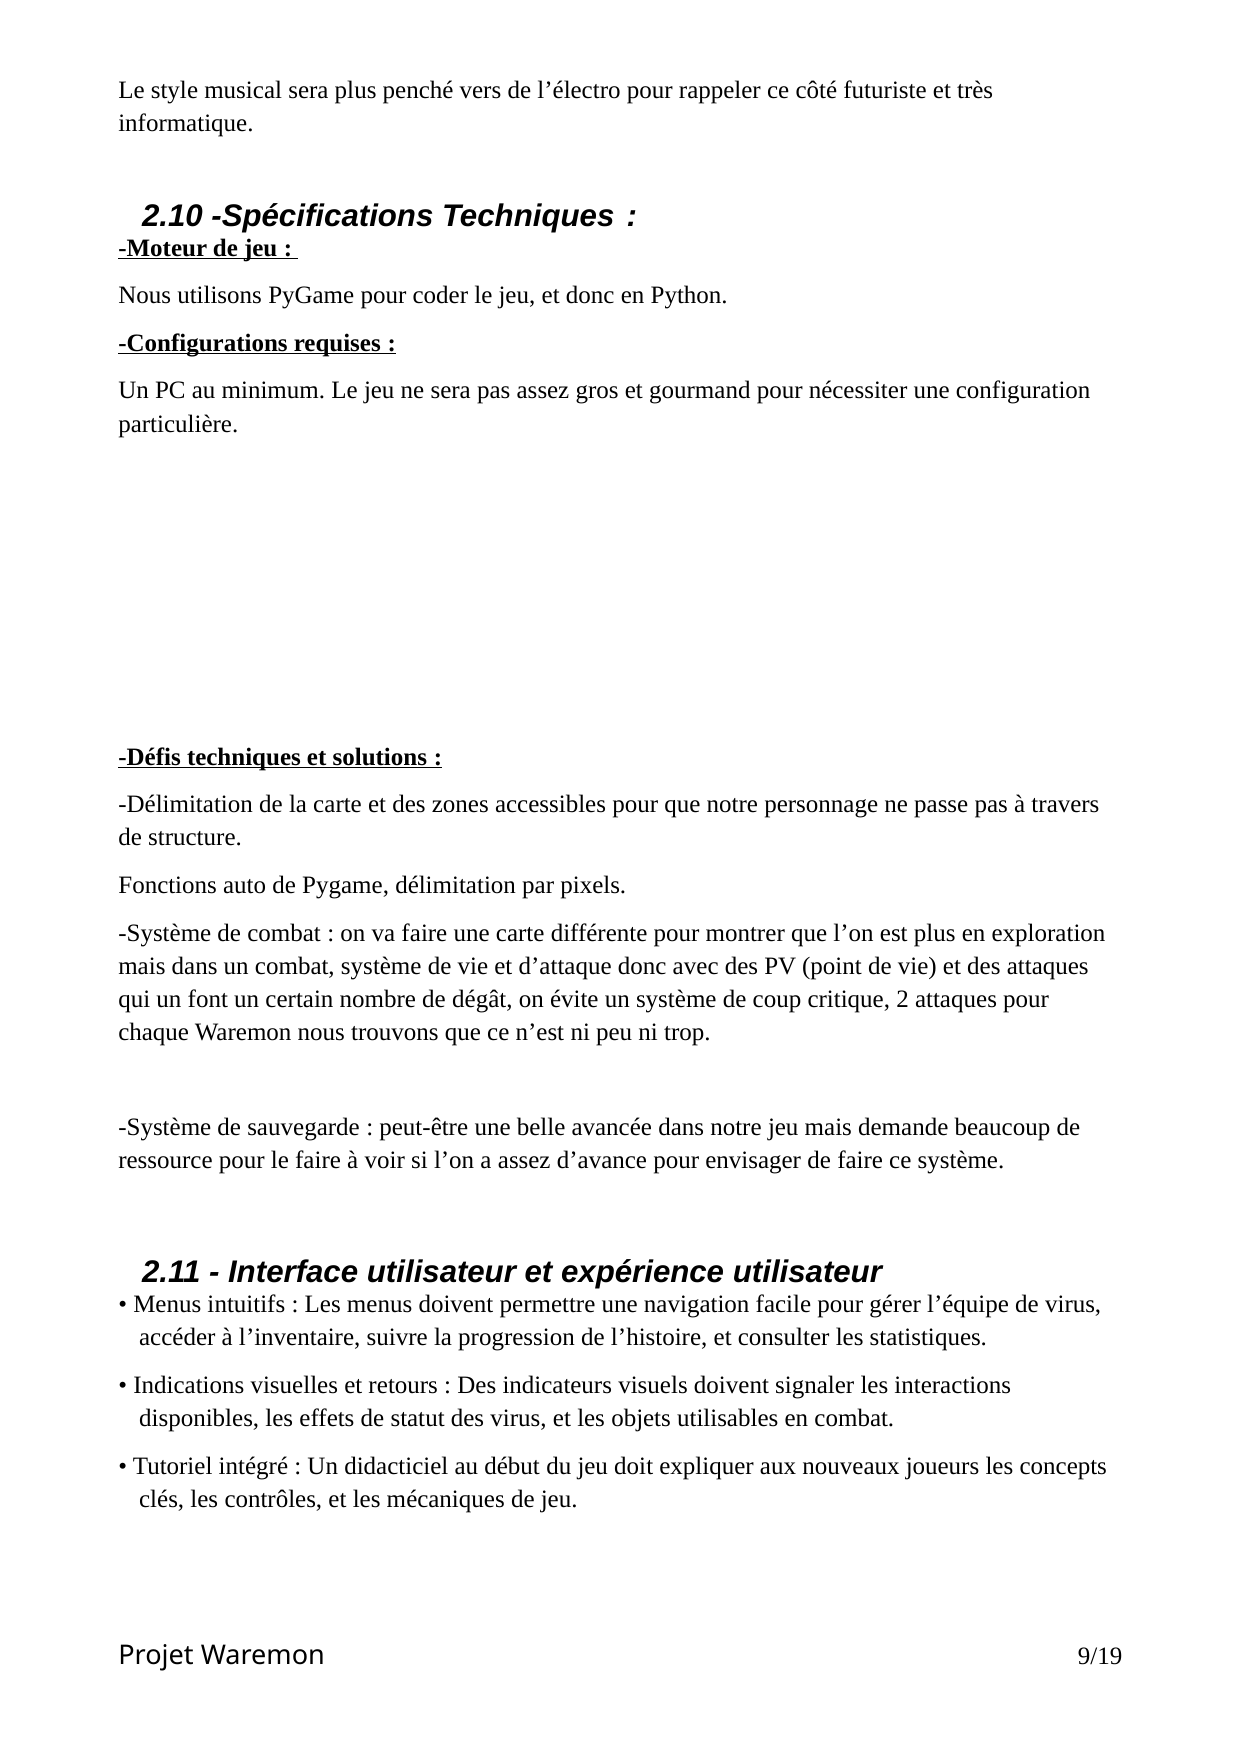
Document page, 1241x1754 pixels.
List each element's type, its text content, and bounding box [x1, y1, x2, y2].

text -Configurations requises : [118, 328, 1122, 357]
subtitle 2.10 -Spécifications Techniques : [142, 197, 1122, 233]
text • Tutoriel intégré : Un didacticiel au début du jeu doit expliquer aux nouveaux joueurs les concepts clés, les contrôles, et les mécaniques de jeu. [118, 1451, 1122, 1512]
subtitle 2.11 - Interface utilisateur et expérience utilisateur [142, 1253, 1122, 1289]
text • Indications visuelles et retours : Des indicateurs visuels doivent signaler les interactions disponibles, les effets de statut des virus, et les objets utilisables en combat. [118, 1370, 1122, 1432]
text -Système de combat : on va faire une carte différente pour montrer que l’on est plus en exploration mais dans un combat, système de vie et d’attaque donc avec des PV (point de vie) et des attaques qui un font un certain nombre de dégât, on évite un système de coup critique, 2 attaques pour chaque Waremon nous trouvons que ce n’est ni peu ni trop. [118, 918, 1122, 1046]
text Le style musical sera plus penché vers de l’électro pour rappeler ce côté futuriste et très informatique. [118, 75, 1122, 137]
text -Délimitation de la carte et des zones accessibles pour que notre personnage ne passe pas à travers de structure. [118, 789, 1122, 851]
text Fonctions auto de Pygame, délimitation par pixels. [118, 870, 1122, 899]
text Nous utilisons PyGame pour coder le jeu, et donc en Python. [118, 280, 1122, 309]
text -Moteur de jeu : [118, 233, 1122, 262]
text -Défis techniques et solutions : [118, 742, 1122, 771]
text Un PC au minimum. Le jeu ne sera pas assez gros et gourmand pour nécessiter une configuration particulière. [118, 376, 1122, 437]
text • Menus intuitifs : Les menus doivent permettre une navigation facile pour gérer l’équipe de virus, accéder à l’inventaire, suivre la progression de l’histoire, et consulter les statistiques. [118, 1289, 1122, 1351]
text -Système de sauvegarde : peut-être une belle avancée dans notre jeu mais demande beaucoup de ressource pour le faire à voir si l’on a assez d’avance pour envisager de faire ce système. [118, 1112, 1122, 1174]
